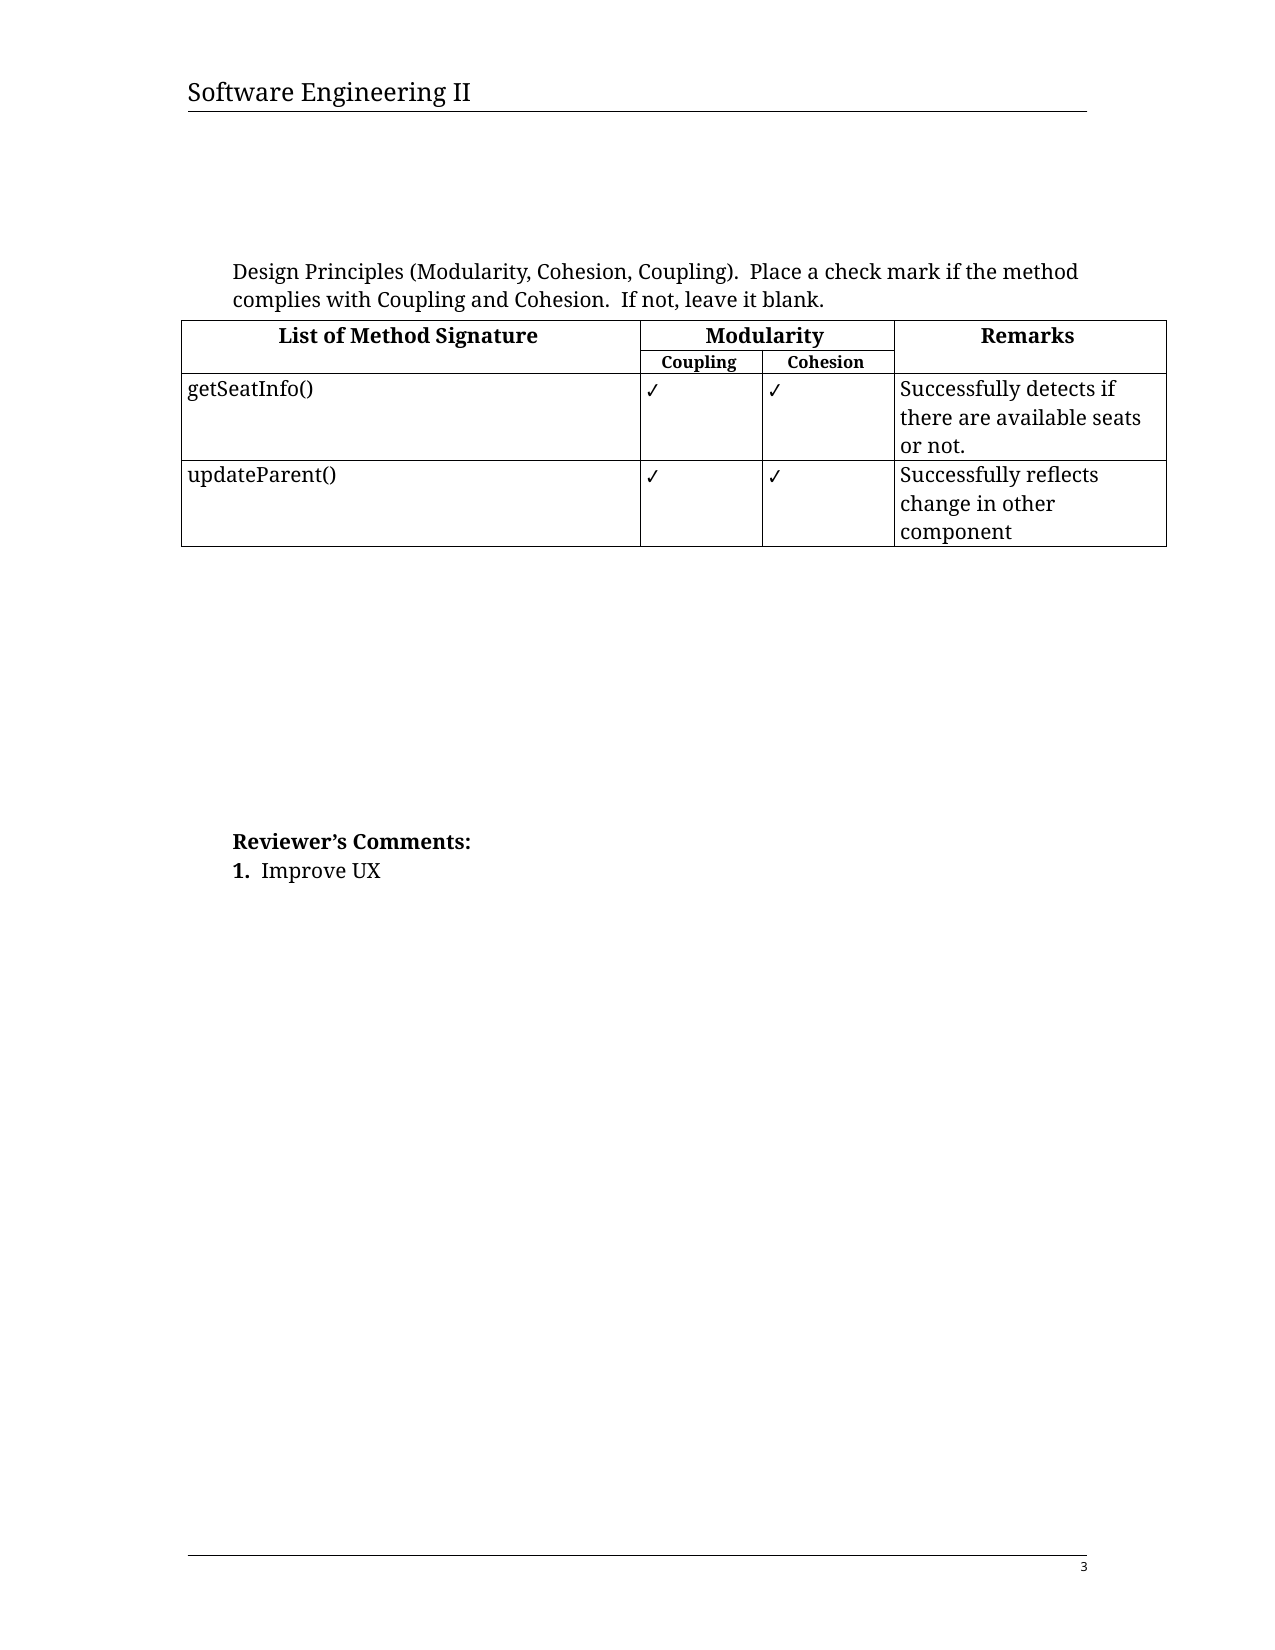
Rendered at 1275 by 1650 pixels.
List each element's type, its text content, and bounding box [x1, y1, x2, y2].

table_cell ✔ [763, 461, 894, 546]
table_cell getSeatInfo() [182, 374, 640, 459]
table_cell updateParent() [182, 461, 640, 546]
table_cell ✔ [763, 374, 894, 459]
table_header List of Method Signature [182, 321, 640, 373]
table_cell ✔ [641, 374, 762, 459]
table_header Modularity [641, 321, 894, 349]
table_cell Coupling [641, 351, 762, 373]
table_cell Successfully detects if there are available seats or not. [895, 374, 1166, 459]
table_cell Successfully reflects change in other component [895, 461, 1166, 546]
subtitle Reviewer’s Comments: 1. Improve UX [187, 827, 1087, 884]
table_cell Cohesion [763, 351, 894, 373]
table_header Remarks [895, 321, 1166, 373]
table_cell ✔ [641, 461, 762, 546]
subtitle Design Principles (Modularity, Cohesion, Coupling). Place a check mark if the method complies with Coupling and Cohesion. If not, leave it blank. [187, 257, 1087, 314]
